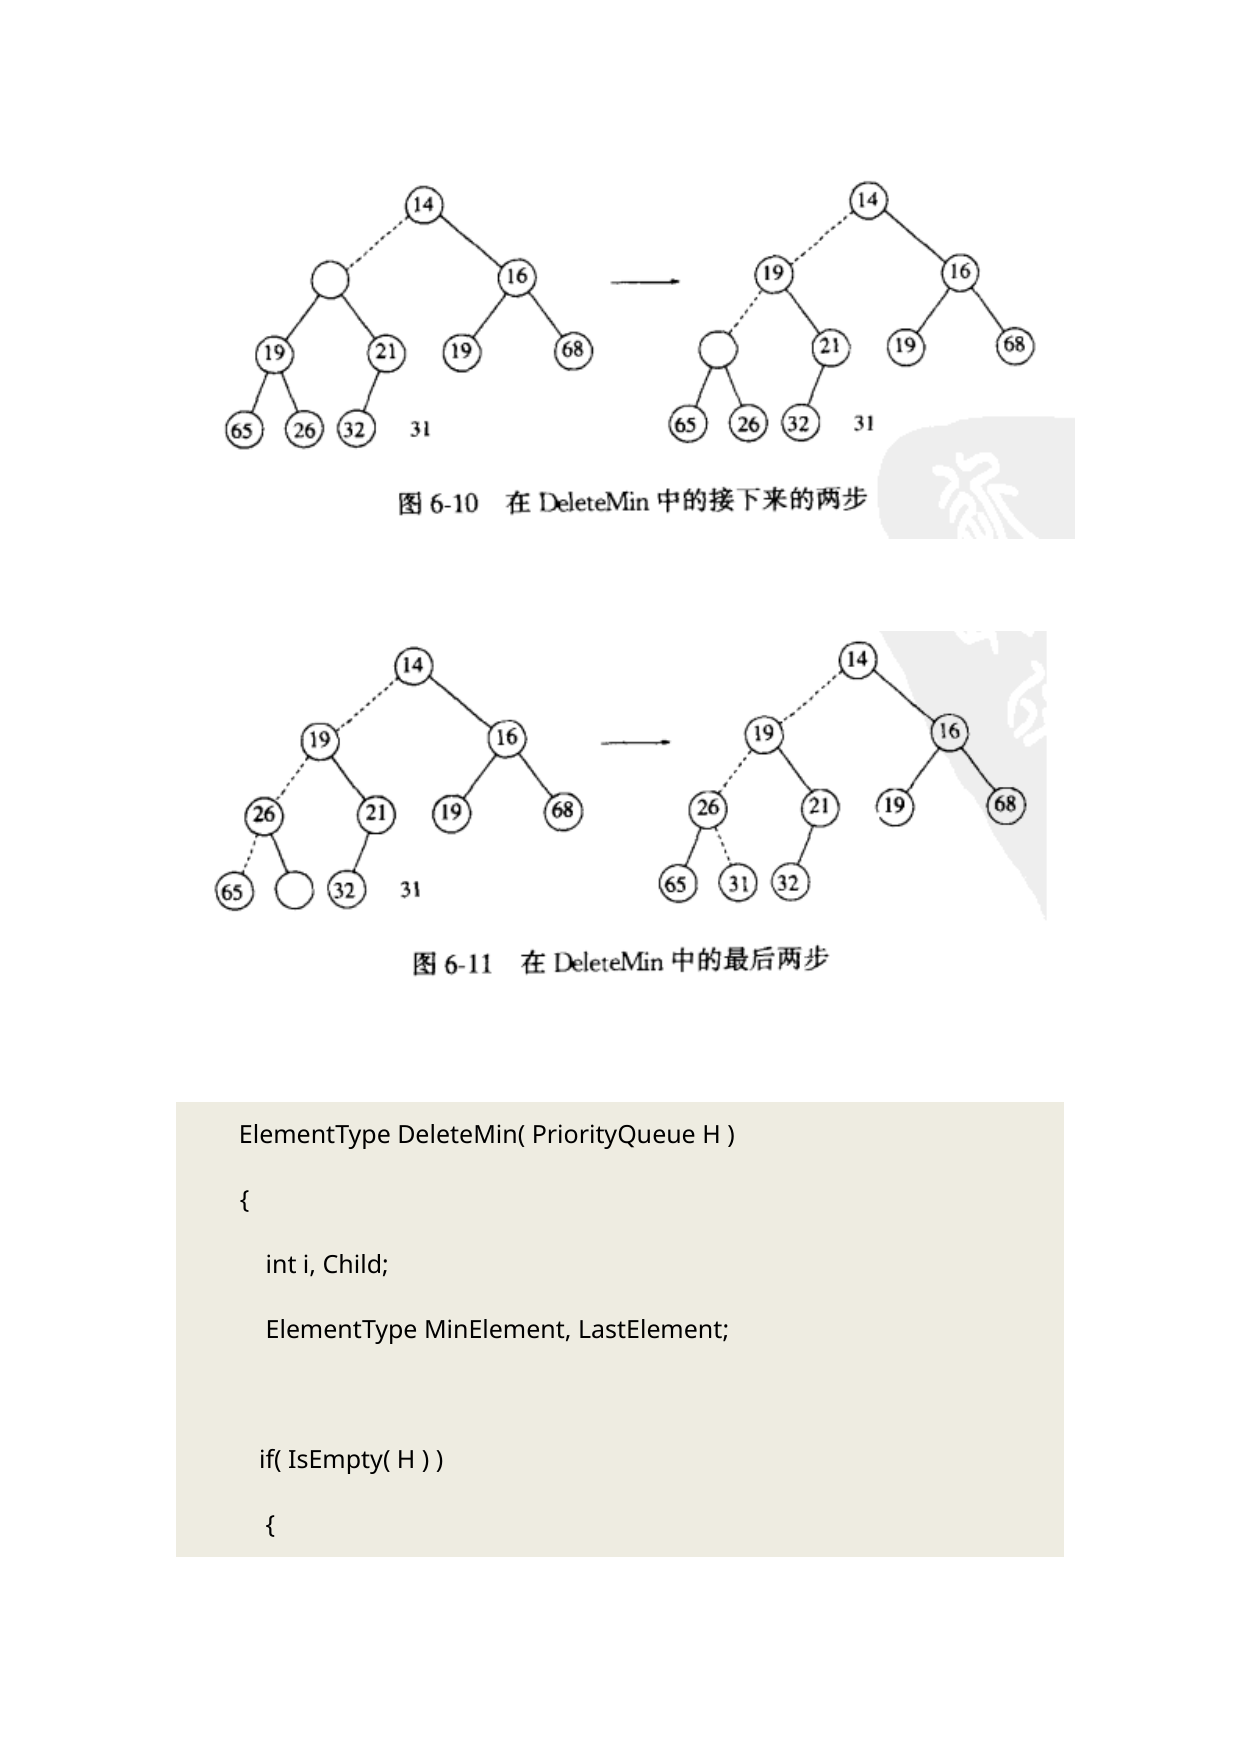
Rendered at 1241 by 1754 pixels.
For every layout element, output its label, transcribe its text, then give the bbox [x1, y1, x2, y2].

picture [165, 162, 1075, 539]
table_header ElementType DeleteMin( PriorityQueue H ) { int i, Child; ElementType MinElement, LastElement; if( IsEmpty( H ) ) { [176, 1102, 1064, 1557]
picture [193, 631, 1047, 1002]
